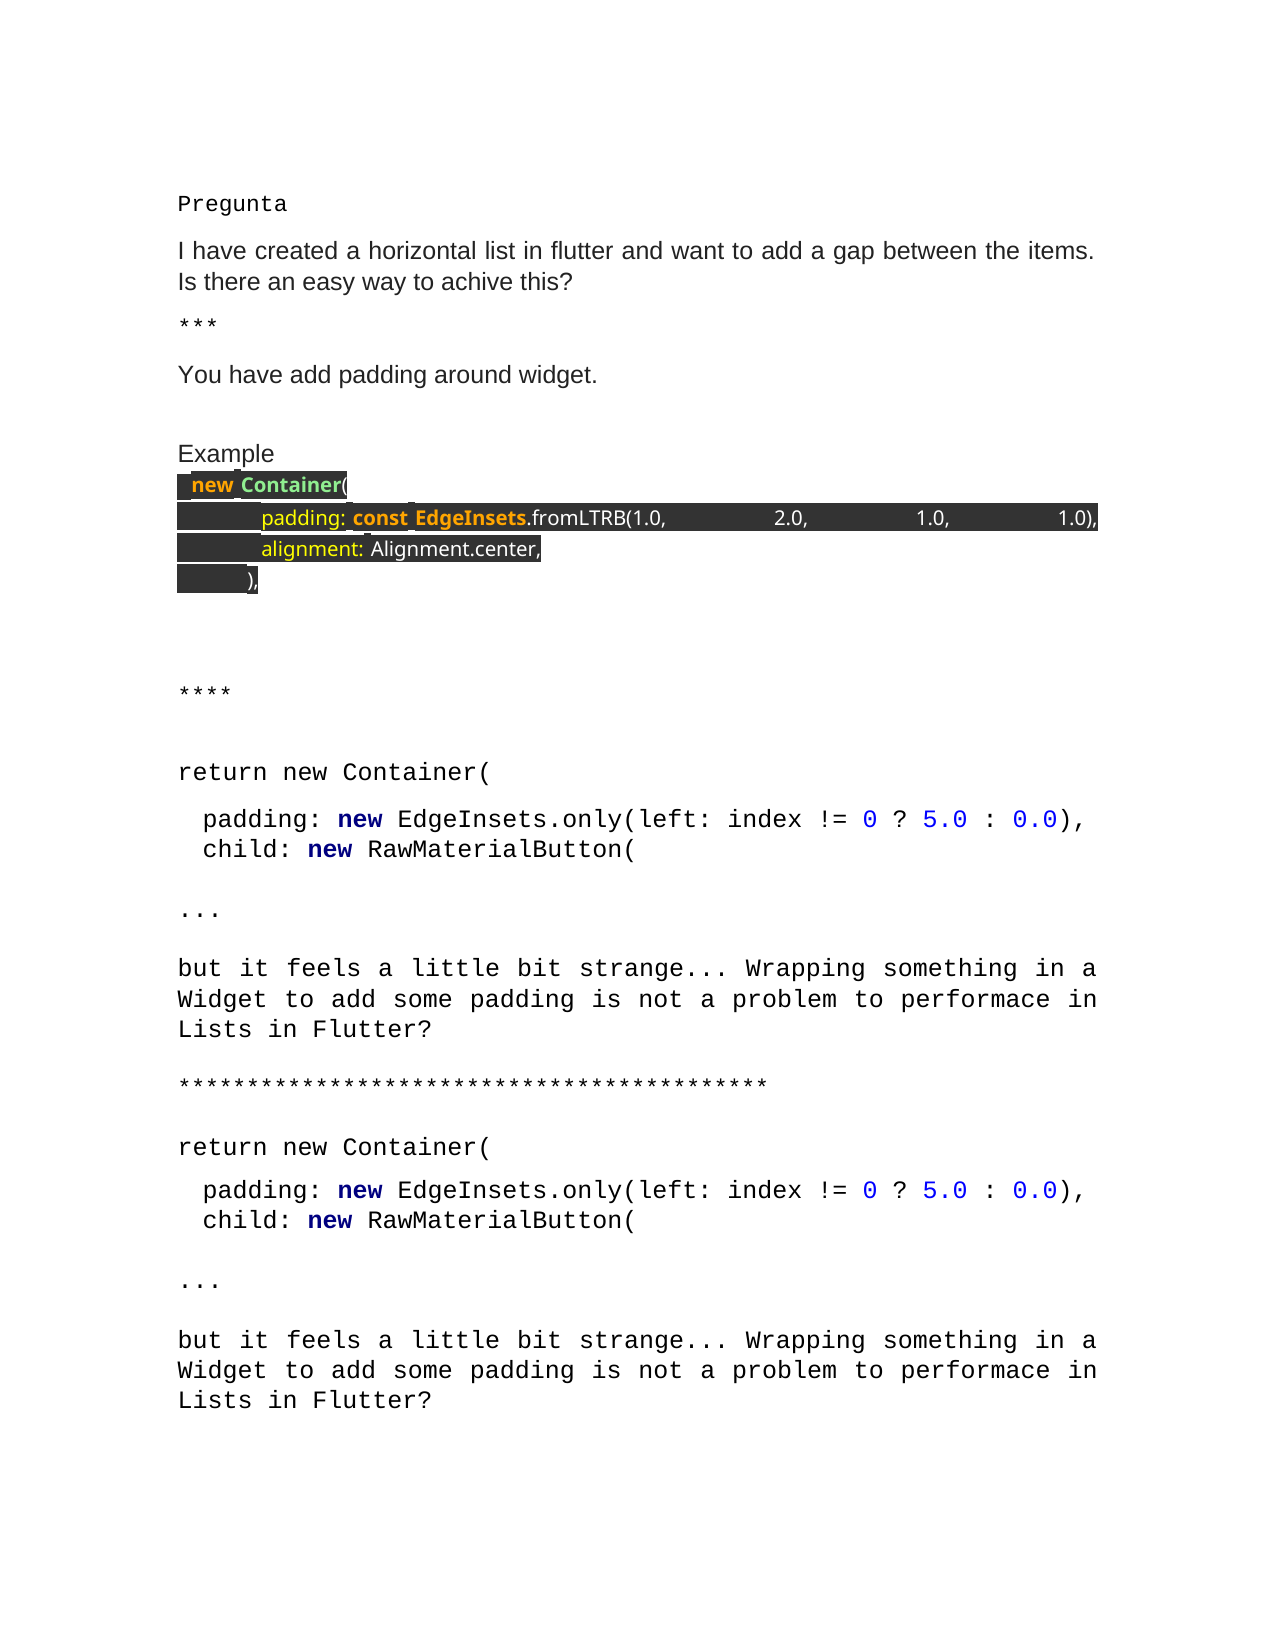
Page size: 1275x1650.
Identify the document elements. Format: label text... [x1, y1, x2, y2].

text ... [177, 1268, 1098, 1296]
text **** [177, 684, 1098, 710]
text ... [177, 896, 1098, 924]
text return new Container( [177, 729, 1098, 787]
text Pregunta [177, 192, 1098, 218]
text You have add padding around widget. [177, 361, 1098, 389]
text padding: new EdgeInsets.only(left: index != 0 ? 5.0 : 0.0), [177, 1177, 1098, 1206]
text Example [177, 439, 1098, 467]
text but it feels a little bit strange... Wrapping something in a Widget to add some padding is not a problem to performace in Lists in Flutter? [177, 1327, 1098, 1416]
text child: new RawMaterialButton( [177, 1208, 1098, 1236]
text ******************************************* return new Container( [177, 1076, 1098, 1163]
text I have created a horizontal list in flutter and want to add a gap between the items. Is there an easy way to achive this? [177, 236, 1098, 297]
text *** [177, 316, 1098, 342]
text child: new RawMaterialButton( [177, 836, 1098, 865]
text but it feels a little bit strange... Wrapping something in a Widget to add some padding is not a problem to performace in Lists in Flutter? [177, 956, 1098, 1045]
text new Container( padding: const EdgeInsets.fromLTRB(1.0, 2.0, 1.0, 1.0), alignment: Alignment.center, ), [177, 469, 1098, 594]
text padding: new EdgeInsets.only(left: index != 0 ? 5.0 : 0.0), [177, 806, 1098, 834]
